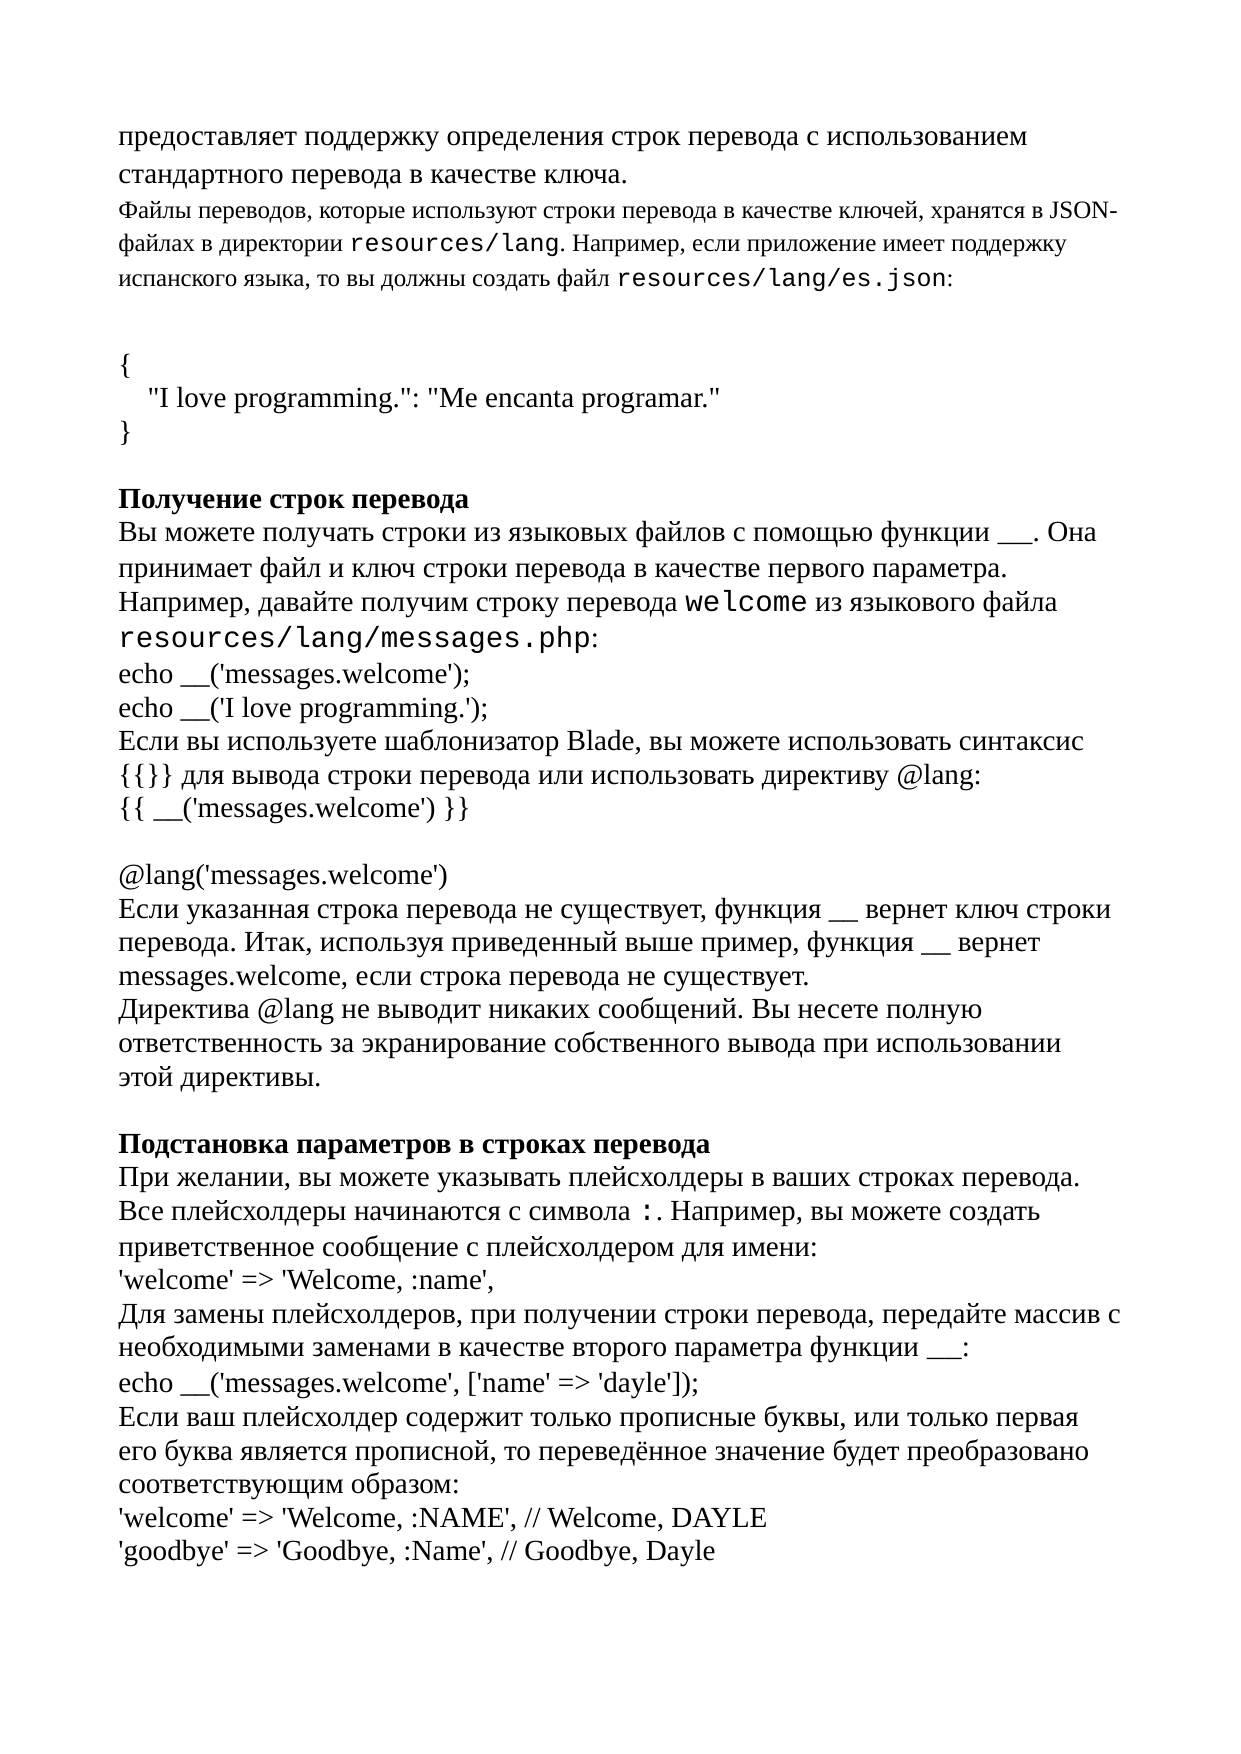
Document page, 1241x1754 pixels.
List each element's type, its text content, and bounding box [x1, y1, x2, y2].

text 'welcome' => 'Welcome, :name', [118, 1262, 1122, 1296]
text "I love programming.": "Me encanta programar." [118, 380, 1122, 414]
text Файлы переводов, которые используют строки перевода в качестве ключей, хранятся в JSON-файлах в директории resources/lang. Например, если приложение имеет поддержку испанского языка, то вы должны создать файл resources/lang/es.json: [118, 195, 1122, 294]
text Вы можете получать строки из языковых файлов с помощью функции __. Она принимает файл и ключ строки перевода в качестве первого параметра. Например, давайте получим строку перевода welcome из языкового файла resources/lang/messages.php: [118, 514, 1122, 656]
text Для замены плейсхолдеров, при получении строки перевода, передайте массив с необходимыми заменами в качестве второго параметра функции __: [118, 1296, 1122, 1366]
text 'goodbye' => 'Goodbye, :Name', // Goodbye, Dayle [118, 1533, 1122, 1567]
text При желании, вы можете указывать плейсхолдеры в ваших строках перевода. Все плейсхолдеры начинаются с символа :. Например, вы можете создать приветственное сообщение с плейсхолдером для имени: [118, 1159, 1122, 1262]
text } [118, 414, 1122, 447]
text Если вы используете шаблонизатор Blade, вы можете использовать синтаксис {{}} для вывода строки перевода или использовать директиву @lang: [118, 723, 1122, 790]
text Если указанная строка перевода не существует, функция __ вернет ключ строки перевода. Итак, используя приведенный выше пример, функция __ вернет messages.welcome, если строка перевода не существует. [118, 891, 1122, 992]
text 'welcome' => 'Welcome, :NAME', // Welcome, DAYLE [118, 1500, 1122, 1533]
subtitle Подстановка параметров в строках перевода [118, 1126, 1122, 1159]
text @lang('messages.welcome') [118, 857, 1122, 891]
text предоставляет поддержку определения строк перевода с использованием стандартного перевода в качестве ключа. [118, 118, 1122, 190]
text { [118, 347, 1122, 380]
text echo __('I love programming.'); [118, 690, 1122, 723]
text echo __('messages.welcome'); [118, 656, 1122, 690]
text echo __('messages.welcome', ['name' => 'dayle']); [118, 1366, 1122, 1399]
text {{ __('messages.welcome') }} [118, 790, 1122, 824]
text Если ваш плейсхолдер содержит только прописные буквы, или только первая его буква является прописной, то переведённое значение будет преобразовано соответствующим образом: [118, 1399, 1122, 1500]
subtitle Получение строк перевода [118, 481, 1122, 514]
text Директива @lang не выводит никаких сообщений. Вы несете полную ответственность за экранирование собственного вывода при использовании этой директивы. [118, 992, 1122, 1092]
